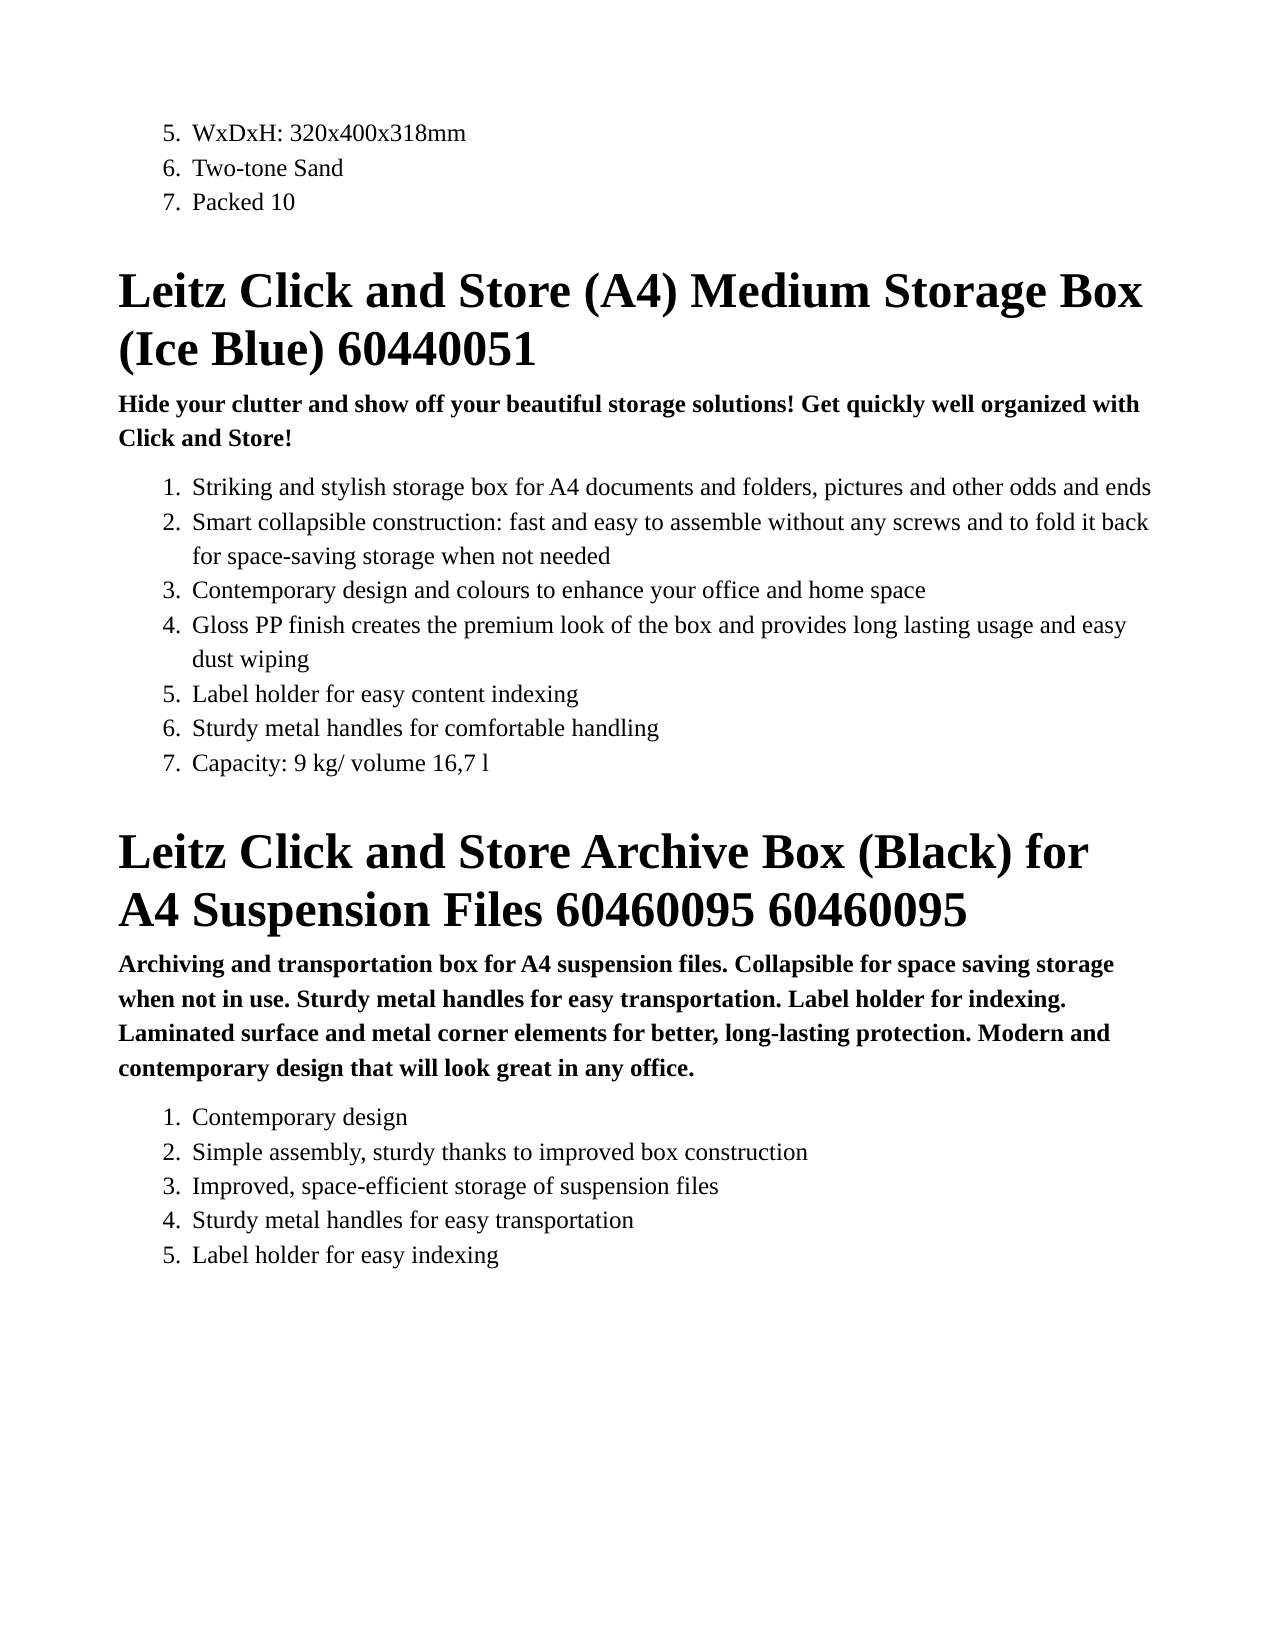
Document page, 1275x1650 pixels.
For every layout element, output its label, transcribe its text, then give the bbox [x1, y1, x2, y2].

list Contemporary design [162, 1102, 1157, 1131]
list Smart collapsible construction: fast and easy to assemble without any screws and to fold it back for space-saving storage when not needed [162, 507, 1157, 570]
text Hide your clutter and show off your beautiful storage solutions! Get quickly well organized with Click and Store! [118, 389, 1157, 452]
subtitle Leitz Click and Store Archive Box (Black) for A4 Suspension Files 60460095 60460095 [118, 822, 1157, 937]
text Archiving and transportation box for A4 suspension files. Collapsible for space saving storage when not in use. Sturdy metal handles for easy transportation. Label holder for indexing. Laminated surface and metal corner elements for better, long-lasting protection. Modern and contemporary design that will look great in any office. [118, 949, 1157, 1082]
list Gloss PP finish creates the premium look of the box and provides long lasting usage and easy dust wiping [162, 610, 1157, 673]
list Packed 10 [162, 187, 1157, 216]
subtitle Leitz Click and Store (A4) Medium Storage Box (Ice Blue) 60440051 [118, 261, 1157, 376]
list Sturdy metal handles for comfortable handling [162, 713, 1157, 742]
list Label holder for easy indexing [162, 1240, 1157, 1269]
list Sturdy metal handles for easy transportation [162, 1206, 1157, 1234]
list Improved, space-efficient storage of suspension files [162, 1171, 1157, 1200]
list WxDxH: 320x400x318mm [162, 118, 1157, 147]
list Simple assembly, sturdy thanks to improved box construction [162, 1137, 1157, 1165]
list Label holder for easy content indexing [162, 679, 1157, 708]
list Striking and stylish storage box for A4 documents and folders, pictures and other odds and ends [162, 472, 1157, 501]
list Two-tone Sand [162, 153, 1157, 181]
list Capacity: 9 kg/ volume 16,7 l [162, 748, 1157, 777]
list Contemporary design and colours to enhance your office and home space [162, 576, 1157, 604]
